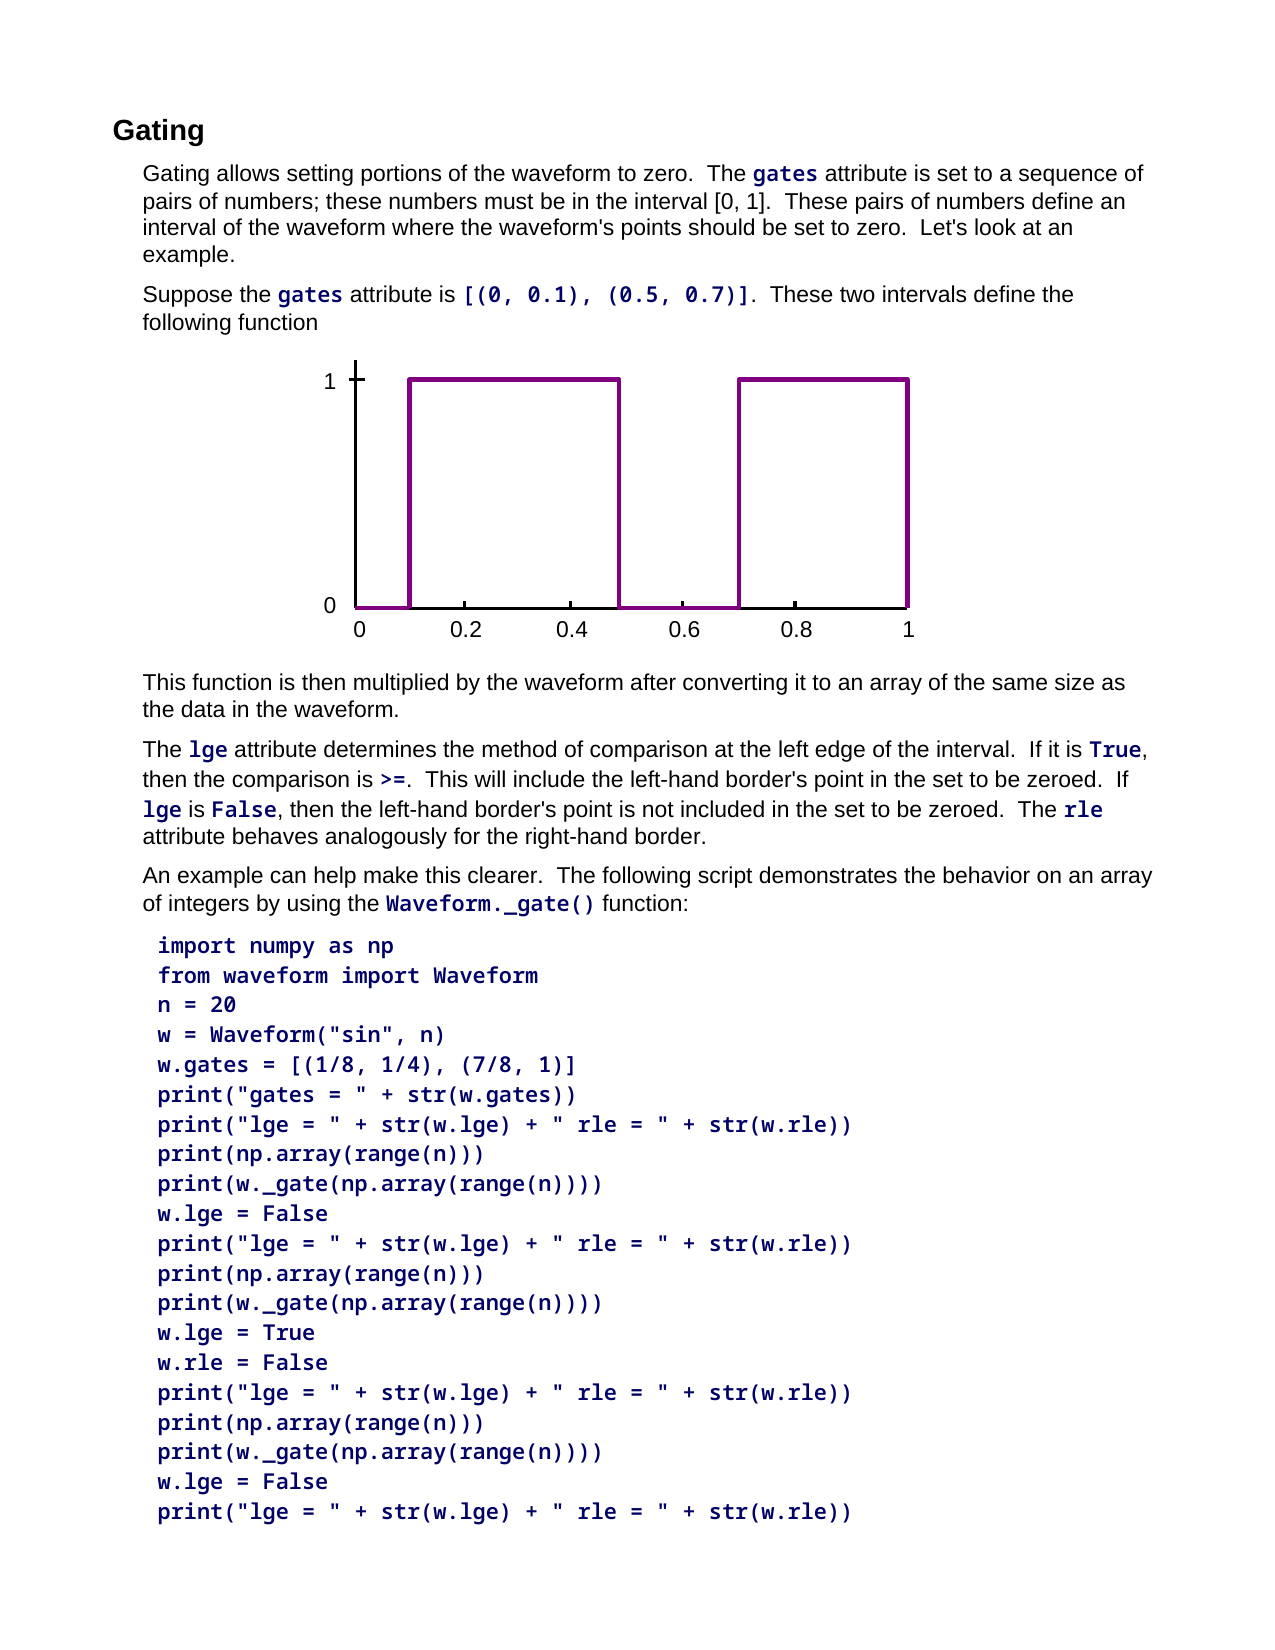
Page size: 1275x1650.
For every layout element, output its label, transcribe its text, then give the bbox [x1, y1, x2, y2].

text print("lge = " + str(w.lge) + " rle = " + str(w.rle)) [157, 1496, 1162, 1526]
text w.lge = True [157, 1317, 1162, 1347]
text print(w._gate(np.array(range(n)))) [157, 1436, 1162, 1466]
text print("lge = " + str(w.lge) + " rle = " + str(w.rle)) [157, 1377, 1162, 1406]
text w.rle = False [157, 1347, 1162, 1377]
text print(w._gate(np.array(range(n)))) [157, 1168, 1162, 1198]
text The lge attribute determines the method of comparison at the left edge of the interval. If it is True, then the comparison is >=. This will include the left-hand border's point in the set to be zeroed. If lge is False, then the left-hand border's point is not included in the set to be zeroed. The rle attribute behaves analogously for the right-hand border. [142, 734, 1162, 850]
text print(np.array(range(n))) [157, 1257, 1162, 1287]
text print("lge = " + str(w.lge) + " rle = " + str(w.rle)) [157, 1228, 1162, 1257]
text print("lge = " + str(w.lge) + " rle = " + str(w.rle)) [157, 1108, 1162, 1138]
text Gating allows setting portions of the waveform to zero. The gates attribute is set to a sequence of pairs of numbers; these numbers must be in the interval [0, 1]. These pairs of numbers define an interval of the waveform where the waveform's points should be set to zero. Let's look at an example. [142, 158, 1162, 267]
text n = 20 [157, 989, 1162, 1019]
text print("gates = " + str(w.gates)) [157, 1079, 1162, 1108]
text Suppose the gates attribute is [(0, 0.1), (0.5, 0.7)]. These two intervals define the following function [142, 279, 1162, 335]
text This function is then multiplied by the waveform after converting it to an array of the same size as the data in the waveform. [142, 347, 1162, 722]
text from waveform import Waveform [157, 959, 1162, 989]
text w.lge = False [157, 1466, 1162, 1496]
text w.gates = [(1/8, 1/4), (7/8, 1)] [157, 1049, 1162, 1079]
text w = Waveform("sin", n) [157, 1019, 1162, 1049]
text print(np.array(range(n))) [157, 1406, 1162, 1436]
subtitle Gating [112, 112, 1162, 146]
text import numpy as np [157, 930, 1162, 959]
text An example can help make this clearer. The following script demonstrates the behavior on an array of integers by using the Waveform._gate() function: [142, 862, 1162, 918]
text print(w._gate(np.array(range(n)))) [157, 1287, 1162, 1317]
text print(np.array(range(n))) [157, 1138, 1162, 1168]
text w.lge = False [157, 1198, 1162, 1228]
